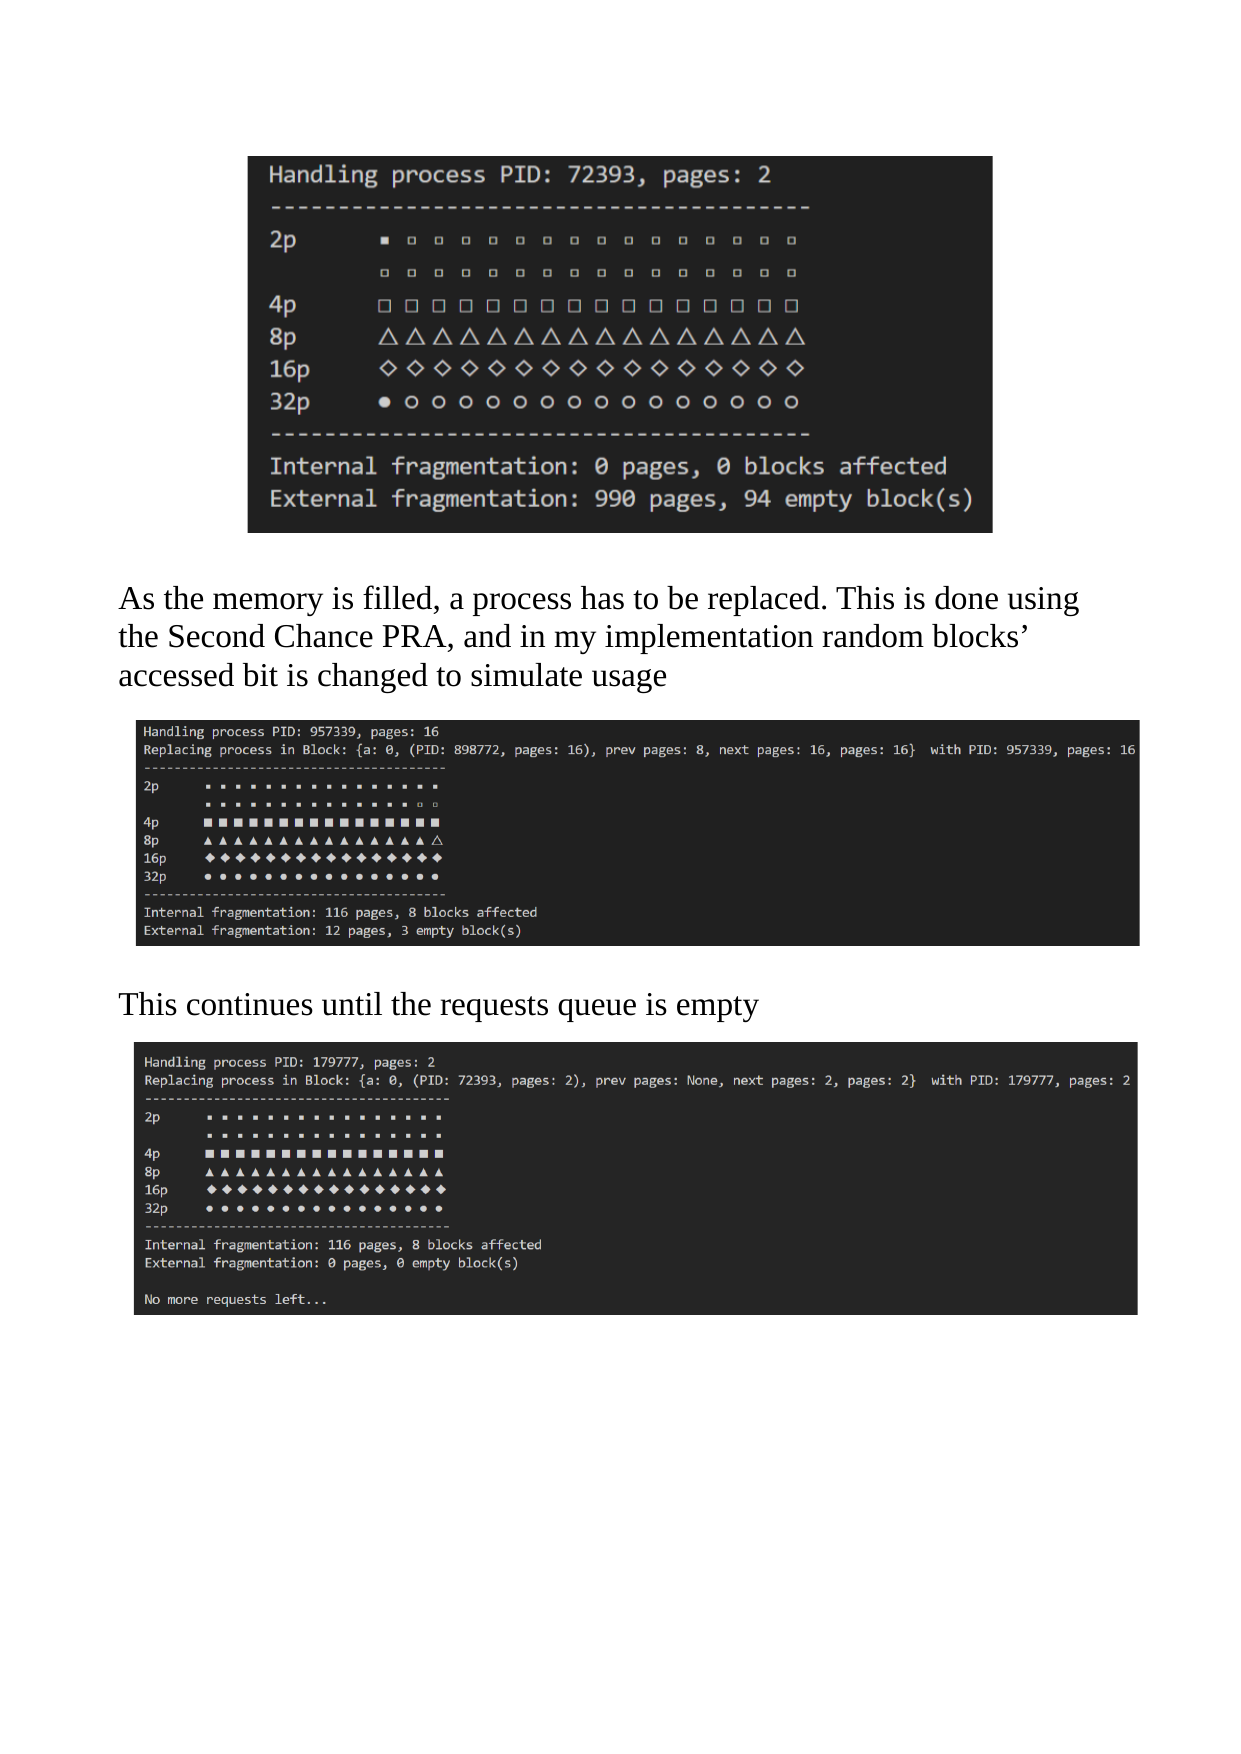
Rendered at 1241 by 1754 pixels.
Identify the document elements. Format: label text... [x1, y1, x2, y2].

text This continues until the requests queue is empty [118, 984, 1122, 1022]
picture [247, 156, 993, 533]
text As the memory is filled, a process has to be replaced. This is done using the Second Chance PRA, and in my implementation random blocks’ accessed bit is changed to simulate usage [118, 578, 1122, 693]
picture [135, 720, 1140, 946]
picture [133, 1042, 1138, 1315]
